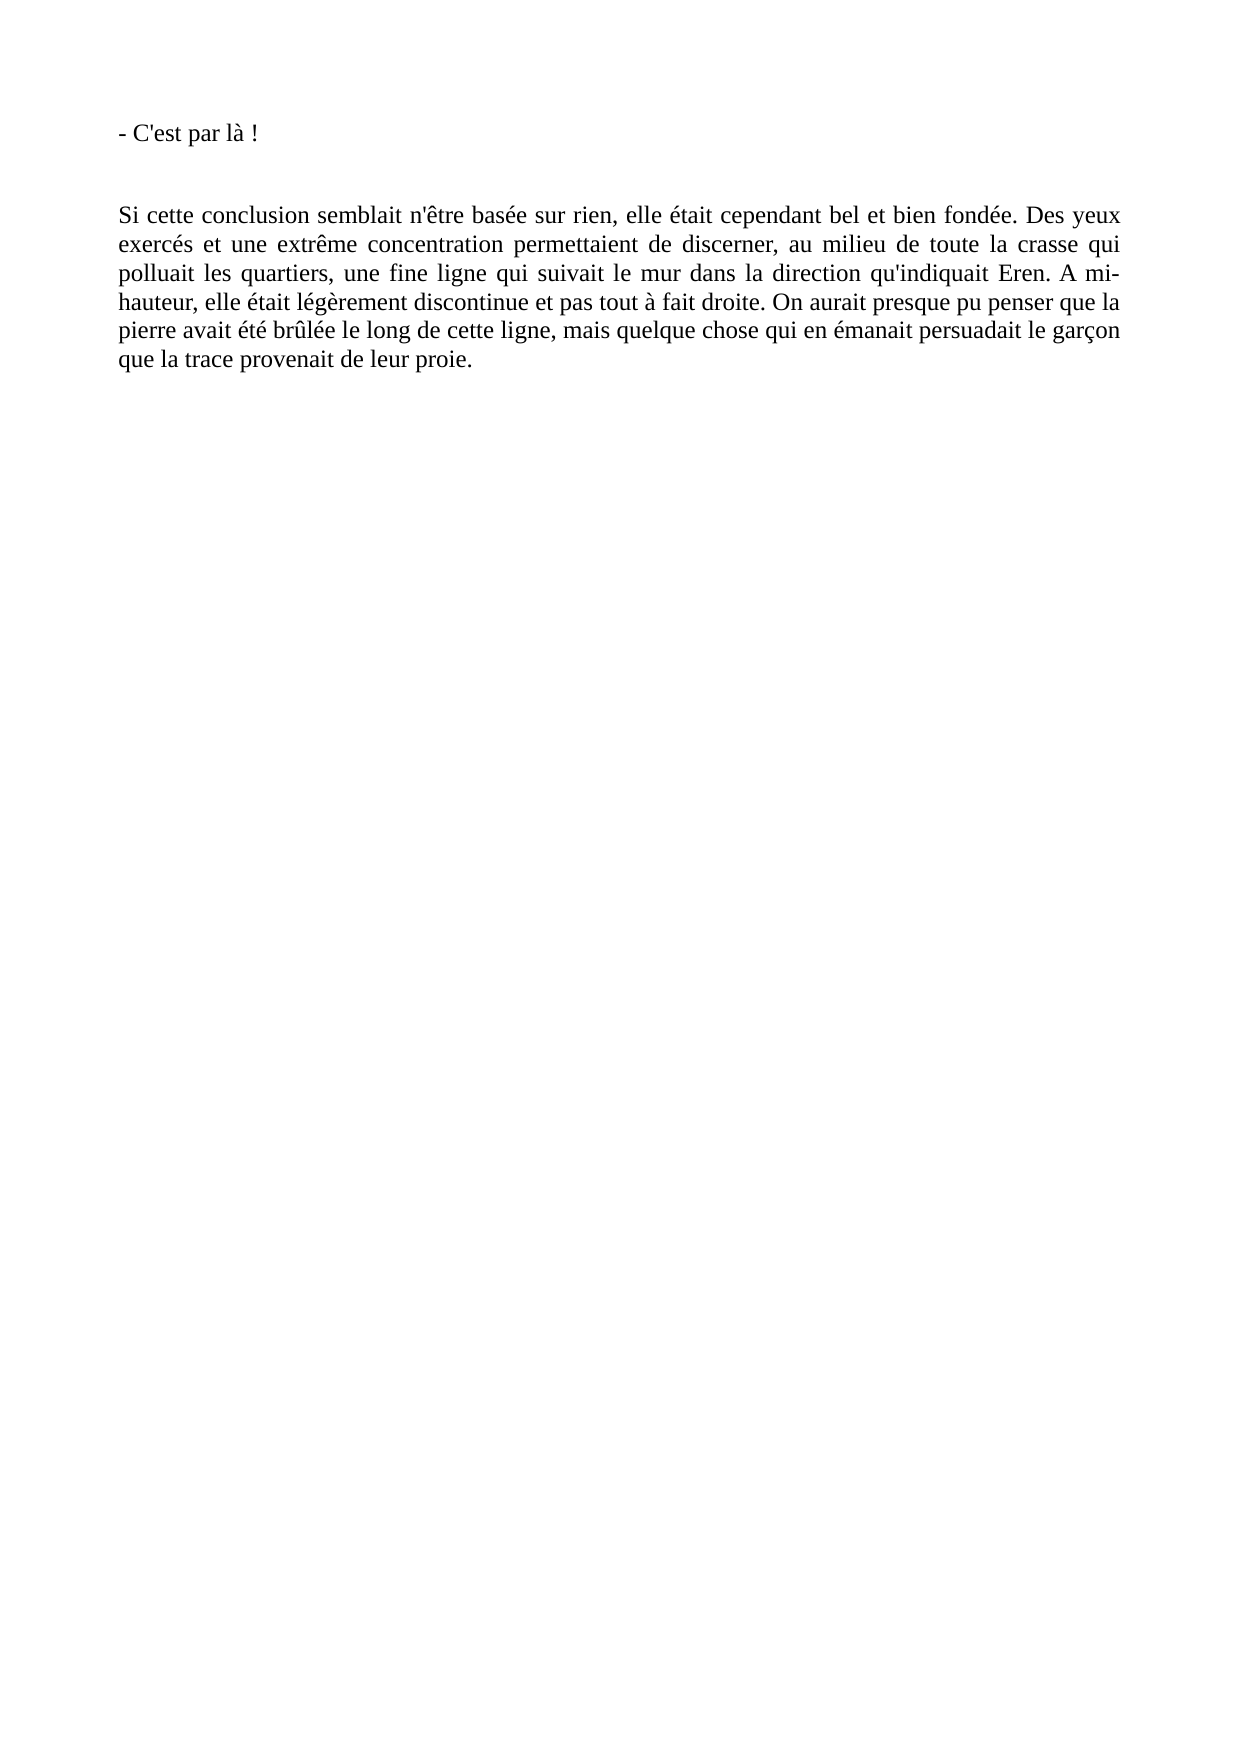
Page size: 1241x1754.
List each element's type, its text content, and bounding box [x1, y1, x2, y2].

text - C'est par là ! [118, 118, 1122, 147]
text Si cette conclusion semblait n'être basée sur rien, elle était cependant bel et bien fondée. Des yeux exercés et une extrême concentration permettaient de discerner, au milieu de toute la crasse qui polluait les quartiers, une fine ligne qui suivait le mur dans la direction qu'indiquait Eren. A mi-hauteur, elle était légèrement discontinue et pas tout à fait droite. On aurait presque pu penser que la pierre avait été brûlée le long de cette ligne, mais quelque chose qui en émanait persuadait le garçon que la trace provenait de leur proie. [118, 201, 1122, 373]
